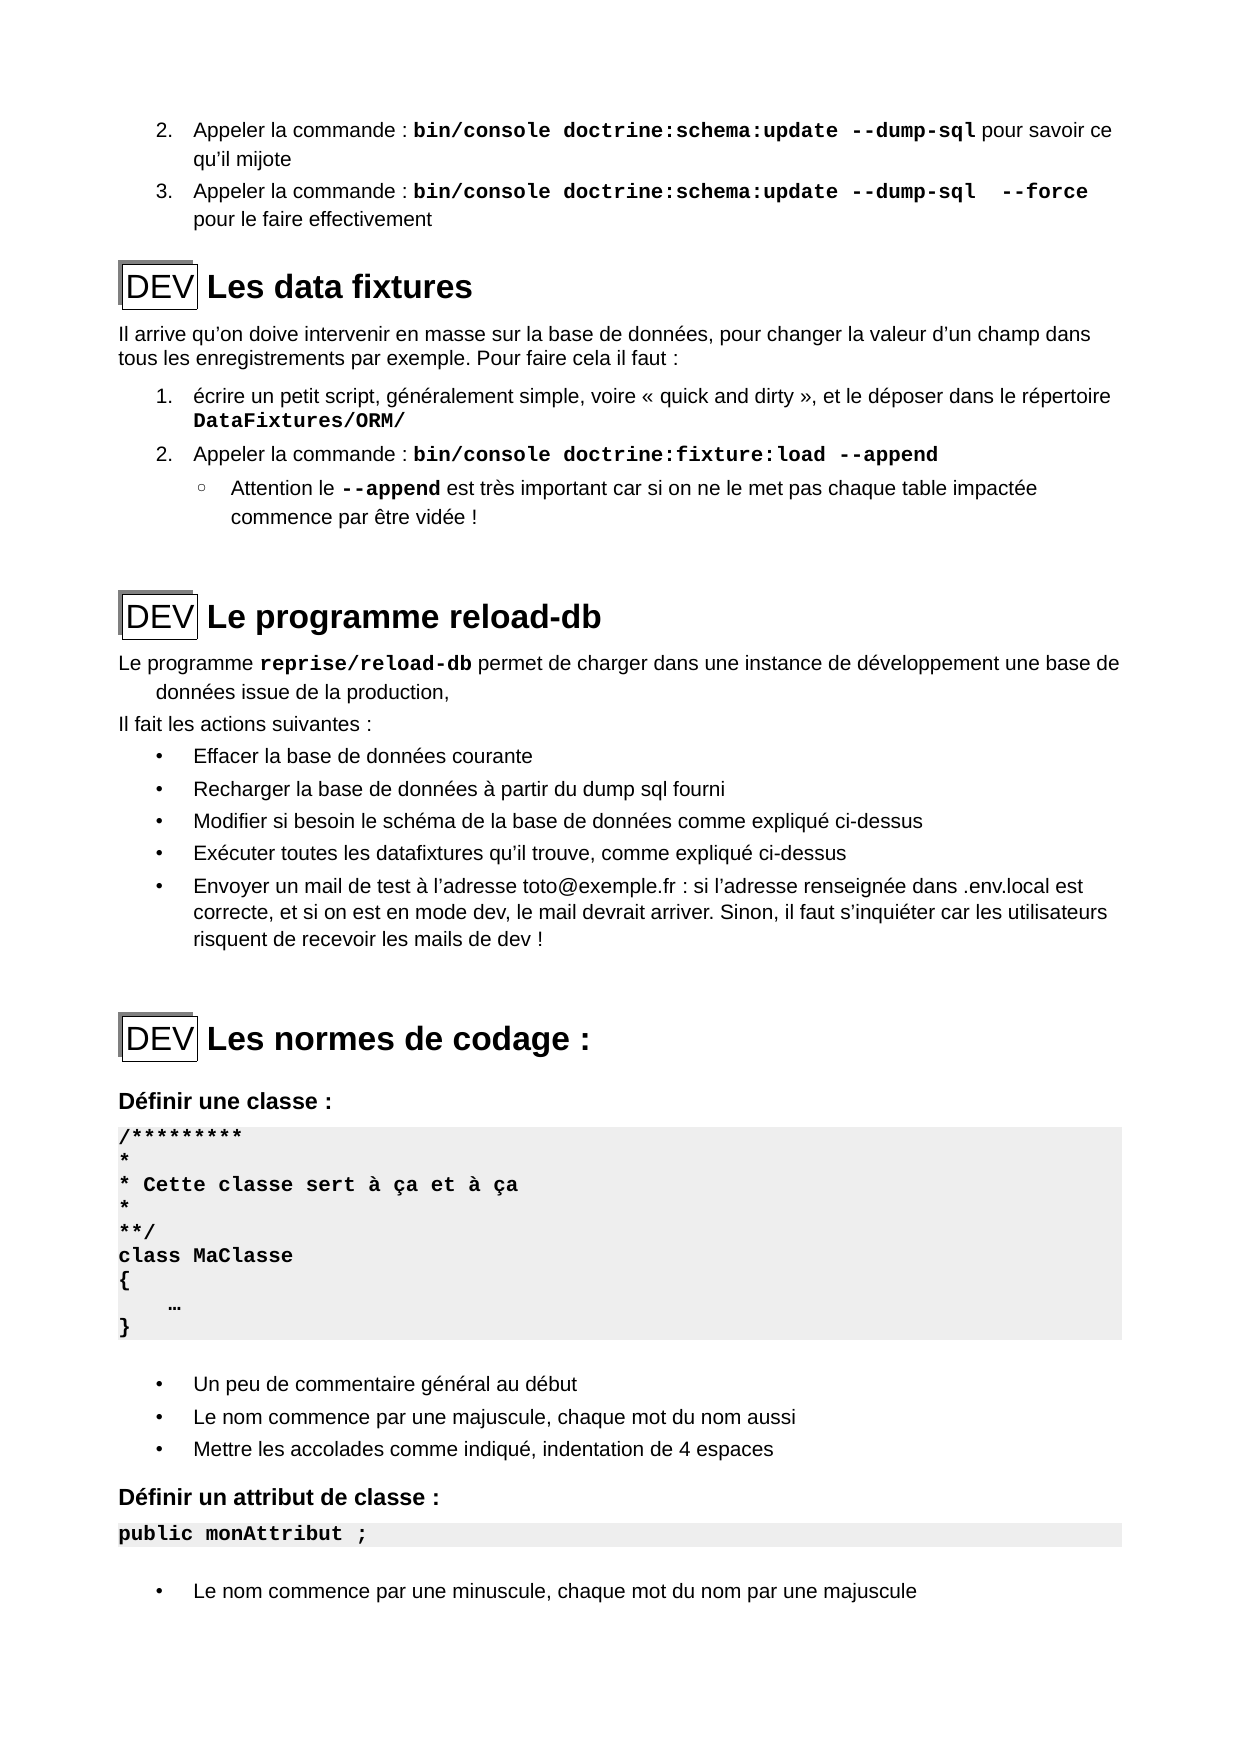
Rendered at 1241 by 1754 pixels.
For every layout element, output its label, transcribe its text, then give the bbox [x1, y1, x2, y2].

list Effacer la base de données courante [156, 744, 1122, 768]
list Un peu de commentaire général au début [156, 1372, 1122, 1396]
subtitle Définir un attribut de classe : [118, 1484, 1122, 1511]
list Appeler la commande : bin/console doctrine:fixture:load --append [156, 442, 1122, 468]
subtitle DEV [123, 595, 197, 639]
list Attention le --append est très important car si on ne le met pas chaque table impactée commence par être vidée ! [193, 476, 1122, 528]
subtitle DEV [123, 265, 197, 309]
list Le programme reprise/reload-db permet de charger dans une instance de développement une base de données issue de la production, [118, 651, 1122, 703]
text Il arrive qu’on doive intervenir en masse sur la base de données, pour changer la valeur d’un champ dans tous les enregistrements par exemple. Pour faire cela il faut : [118, 321, 1122, 369]
list écrire un petit script, généralement simple, voire « quick and dirty », et le déposer dans le répertoire DataFixtures/ORM/ [156, 384, 1122, 434]
list Le nom commence par une majuscule, chaque mot du nom aussi [156, 1404, 1122, 1429]
list Modifier si besoin le schéma de la base de données comme expliqué ci-dessus [156, 809, 1122, 833]
subtitle Les data fixtures [193, 260, 1122, 309]
list Le nom commence par une minuscule, chaque mot du nom par une majuscule [156, 1579, 1122, 1603]
text **/ [118, 1222, 1122, 1245]
list Envoyer un mail de test à l’adresse toto@exemple.fr : si l’adresse renseignée dans .env.local est correcte, et si on est en mode dev, le mail devrait arriver. Sinon, il faut s’inquiéter car les utilisateurs risquent de recevoir les mails de dev ! [156, 874, 1122, 950]
list Appeler la commande : bin/console doctrine:schema:update --dump-sql --force pour le faire effectivement [156, 179, 1122, 231]
subtitle DEV [123, 1017, 197, 1061]
text * [118, 1151, 1122, 1174]
list Il fait les actions suivantes : [118, 712, 1122, 736]
list Exécuter toutes les datafixtures qu’il trouve, comme expliqué ci-dessus [156, 841, 1122, 865]
text public monAttribut ; [118, 1523, 1122, 1547]
list Appeler la commande : bin/console doctrine:schema:update --dump-sql pour savoir ce qu’il mijote [156, 118, 1122, 170]
list Mettre les accolades comme indiqué, indentation de 4 espaces [156, 1437, 1122, 1461]
text * Cette classe sert à ça et à ça [118, 1174, 1122, 1198]
subtitle Le programme reload-db [193, 590, 1122, 639]
text /********* [118, 1127, 1122, 1151]
subtitle Les normes de codage : [193, 1012, 1122, 1061]
text class MaClasse { … } [118, 1245, 1122, 1340]
list Recharger la base de données à partir du dump sql fourni [156, 776, 1122, 801]
subtitle Définir une classe : [118, 1088, 1122, 1114]
text * [118, 1198, 1122, 1222]
